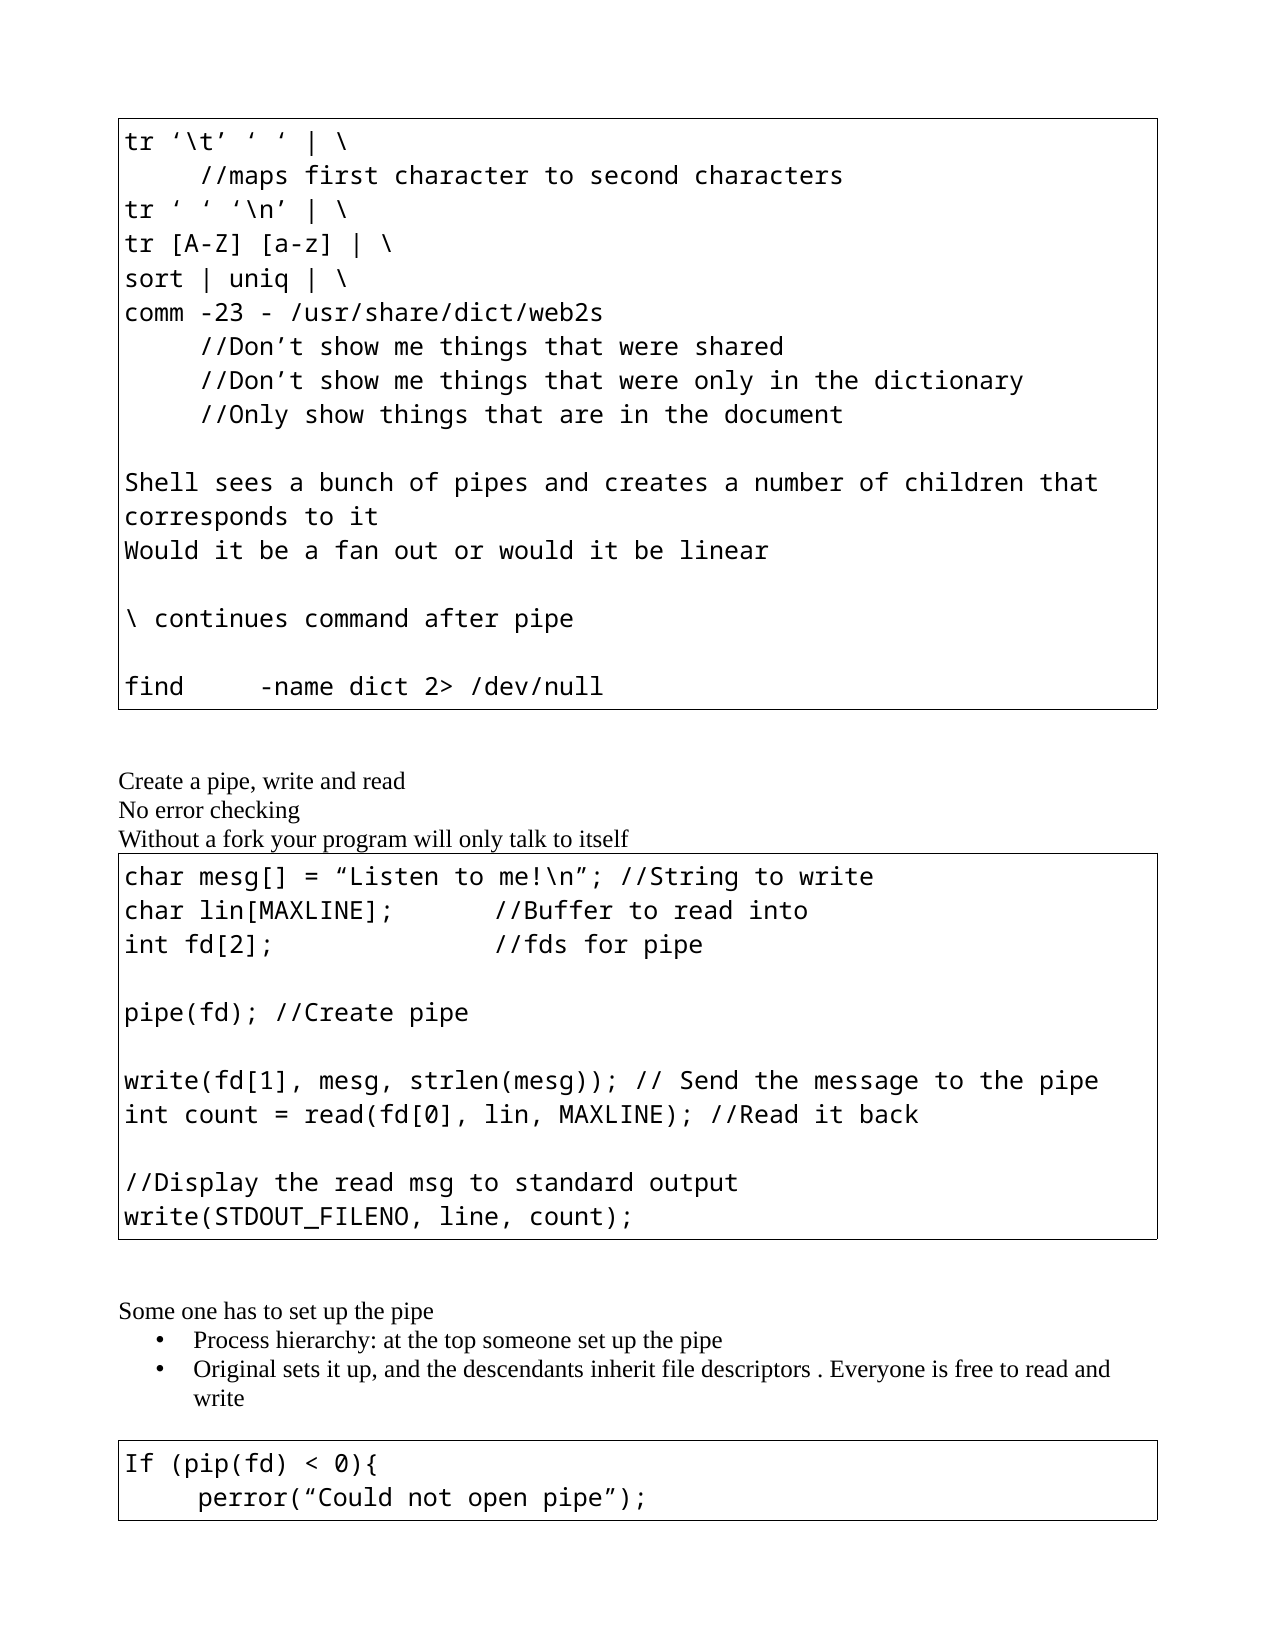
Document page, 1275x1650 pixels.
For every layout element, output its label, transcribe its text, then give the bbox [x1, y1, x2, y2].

text Without a fork your program will only talk to itself [118, 824, 1157, 853]
text No error checking [118, 795, 1157, 824]
list Process hierarchy: at the top someone set up the pipe [156, 1325, 1157, 1354]
text Create a pipe, write and read [118, 766, 1157, 795]
list Original sets it up, and the descendants inherit file descriptors . Everyone is free to read and write [156, 1354, 1157, 1411]
table_header tr ‘\t’ ‘ ‘ | \ //maps first character to second characters tr ‘ ‘ ‘\n’ | \ tr [A-Z] [a-z] | \ sort | uniq | \ comm -23 - /usr/share/dict/web2s //Don’t show me things that were shared //Don’t show me things that were only in the dictionary //Only show things that are in the document Shell sees a bunch of pipes and creates a number of children that corresponds to it Would it be a fan out or would it be linear \ continues command after pipe find -name dict 2> /dev/null [119, 119, 1157, 709]
text Some one has to set up the pipe [118, 1296, 1157, 1325]
table_header char mesg[] = “Listen to me!\n”; //String to write char lin[MAXLINE]; //Buffer to read into int fd[2]; //fds for pipe pipe(fd); //Create pipe write(fd[1], mesg, strlen(mesg)); // Send the message to the pipe int count = read(fd[0], lin, MAXLINE); //Read it back //Display the read msg to standard output write(STDOUT_FILENO, line, count); [119, 854, 1157, 1239]
table_header If (pip(fd) < 0){ perror(“Could not open pipe”); [119, 1441, 1157, 1520]
